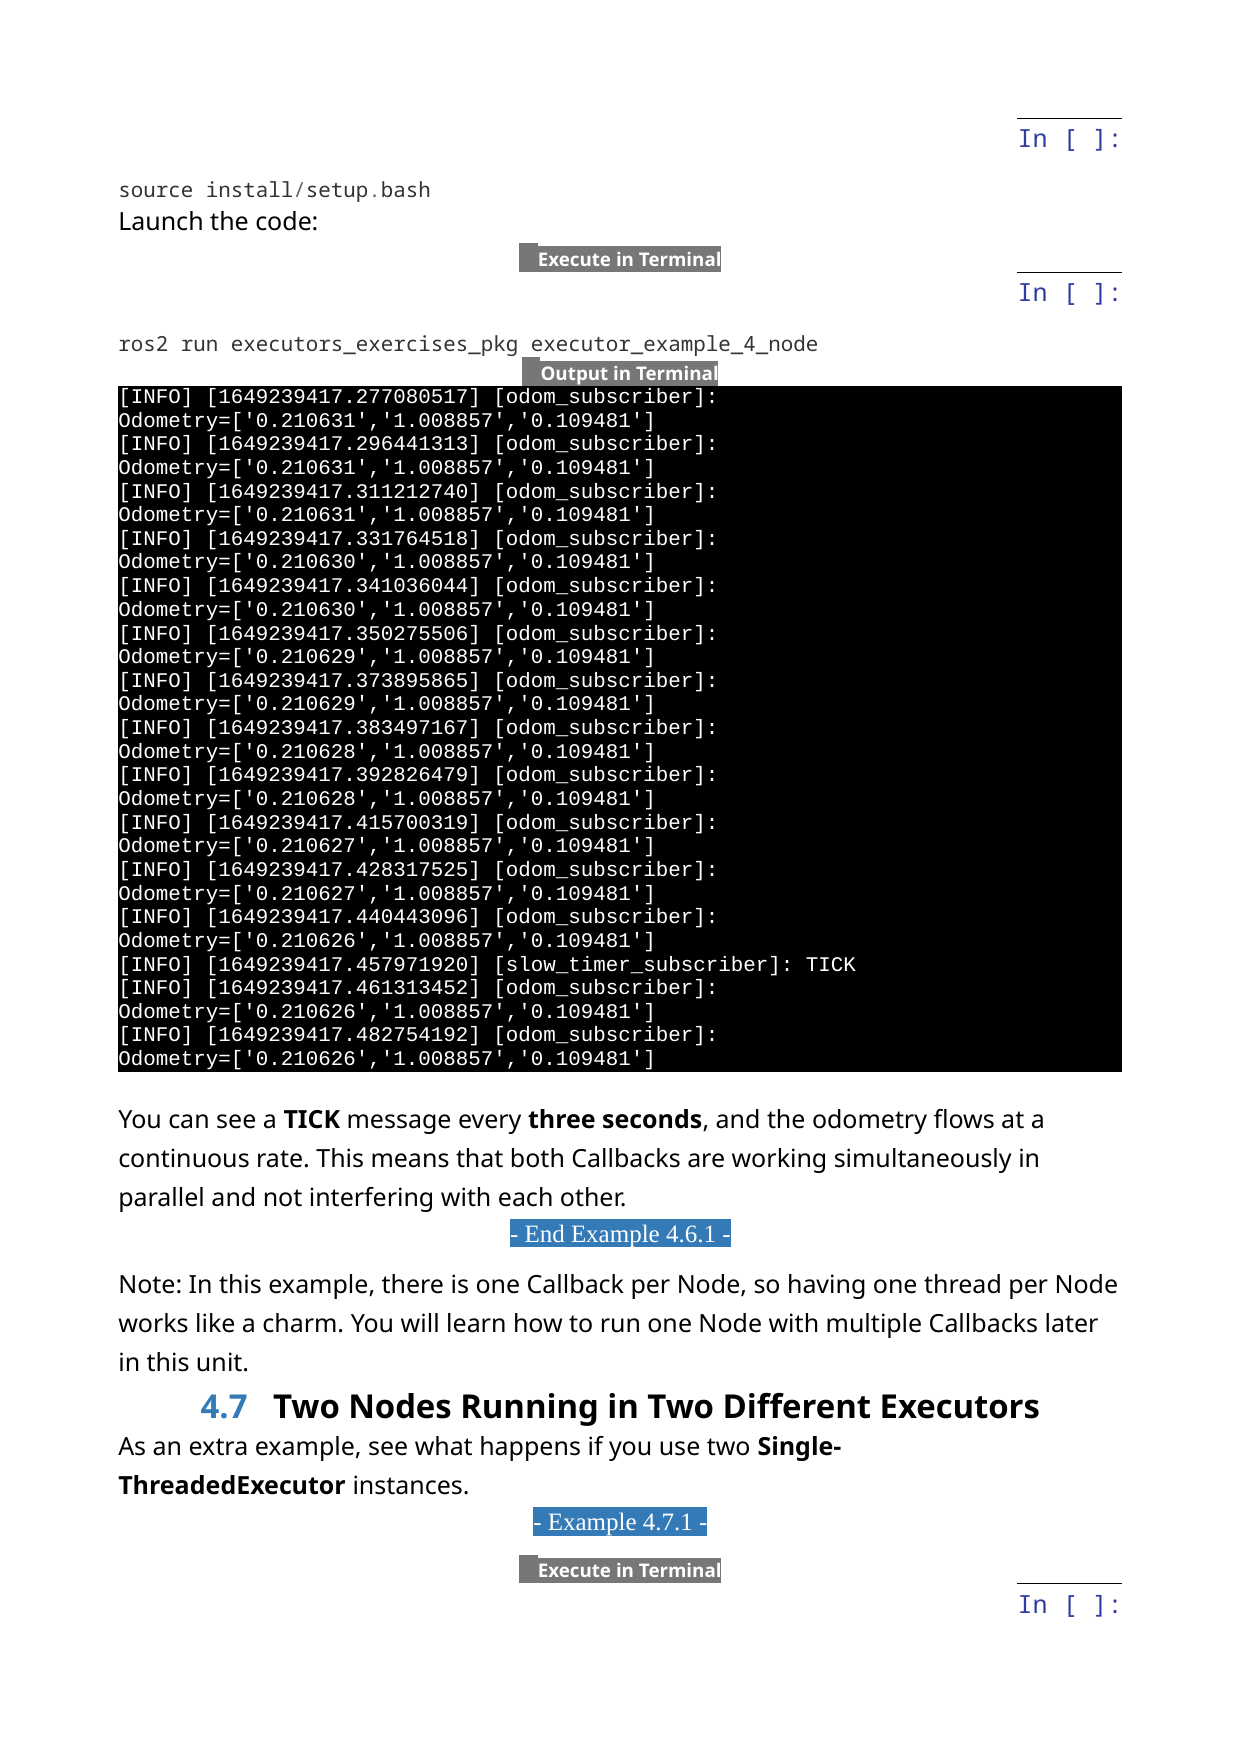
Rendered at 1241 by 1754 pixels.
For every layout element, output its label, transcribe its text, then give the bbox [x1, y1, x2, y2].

text [INFO] [1649239417.383497167] [odom_subscriber]: Odometry=['0.210628','1.008857','0.109481'] [118, 717, 1122, 764]
text [INFO] [1649239417.415700319] [odom_subscriber]: Odometry=['0.210627','1.008857','0.109481'] [118, 812, 1122, 859]
text As an extra example, see what happens if you use two Single-ThreadedExecutor instances. [118, 1428, 1122, 1502]
text - Example 4.7.1 - [118, 1507, 1122, 1536]
text [INFO] [1649239417.392826479] [odom_subscriber]: Odometry=['0.210628','1.008857','0.109481'] [118, 764, 1122, 812]
text [INFO] [1649239417.331764518] [odom_subscriber]: Odometry=['0.210630','1.008857','0.109481'] [118, 528, 1122, 575]
text [INFO] [1649239417.341036044] [odom_subscriber]: Odometry=['0.210630','1.008857','0.109481'] [118, 575, 1122, 622]
text [INFO] [1649239417.461313452] [odom_subscriber]: Odometry=['0.210626','1.008857','0.109481'] [118, 977, 1122, 1024]
text Execute in Terminal [118, 243, 1122, 272]
subtitle 4.7 Two Nodes Running in Two Different Executors [118, 1384, 1122, 1428]
text [INFO] [1649239417.457971920] [slow_timer_subscriber]: TICK [118, 953, 1122, 977]
text Output in Terminal [118, 357, 1122, 386]
text [INFO] [1649239417.482754192] [odom_subscriber]: Odometry=['0.210626','1.008857','0.109481'] [118, 1024, 1122, 1072]
text [INFO] [1649239417.373895865] [odom_subscriber]: Odometry=['0.210629','1.008857','0.109481'] [118, 670, 1122, 717]
text [INFO] [1649239417.428317525] [odom_subscriber]: Odometry=['0.210627','1.008857','0.109481'] [118, 859, 1122, 906]
text [INFO] [1649239417.277080517] [odom_subscriber]: Odometry=['0.210631','1.008857','0.109481'] [118, 386, 1122, 433]
text Execute in Terminal [118, 1554, 1122, 1583]
text - End Example 4.6.1 - [118, 1219, 1122, 1247]
text In [ ]: [118, 118, 1122, 155]
text [INFO] [1649239417.296441313] [odom_subscriber]: Odometry=['0.210631','1.008857','0.109481'] [118, 433, 1122, 481]
text ros2 run executors_exercises_pkg executor_example_4_node [118, 329, 1122, 357]
text Launch the code: [118, 204, 1122, 238]
text Note: In this example, there is one Callback per Node, so having one thread per Node works like a charm. You will learn how to run one Node with multiple Callbacks later in this unit. [118, 1266, 1122, 1379]
text [INFO] [1649239417.311212740] [odom_subscriber]: Odometry=['0.210631','1.008857','0.109481'] [118, 481, 1122, 528]
text In [ ]: [118, 1583, 1122, 1620]
text You can see a TICK message every three seconds, and the odometry flows at a continuous rate. This means that both Callbacks are working simultaneously in parallel and not interfering with each other. [118, 1101, 1122, 1214]
text source install/setup.bash [118, 175, 1122, 204]
text In [ ]: [118, 272, 1122, 309]
text [INFO] [1649239417.350275506] [odom_subscriber]: Odometry=['0.210629','1.008857','0.109481'] [118, 622, 1122, 670]
text [INFO] [1649239417.440443096] [odom_subscriber]: Odometry=['0.210626','1.008857','0.109481'] [118, 906, 1122, 953]
